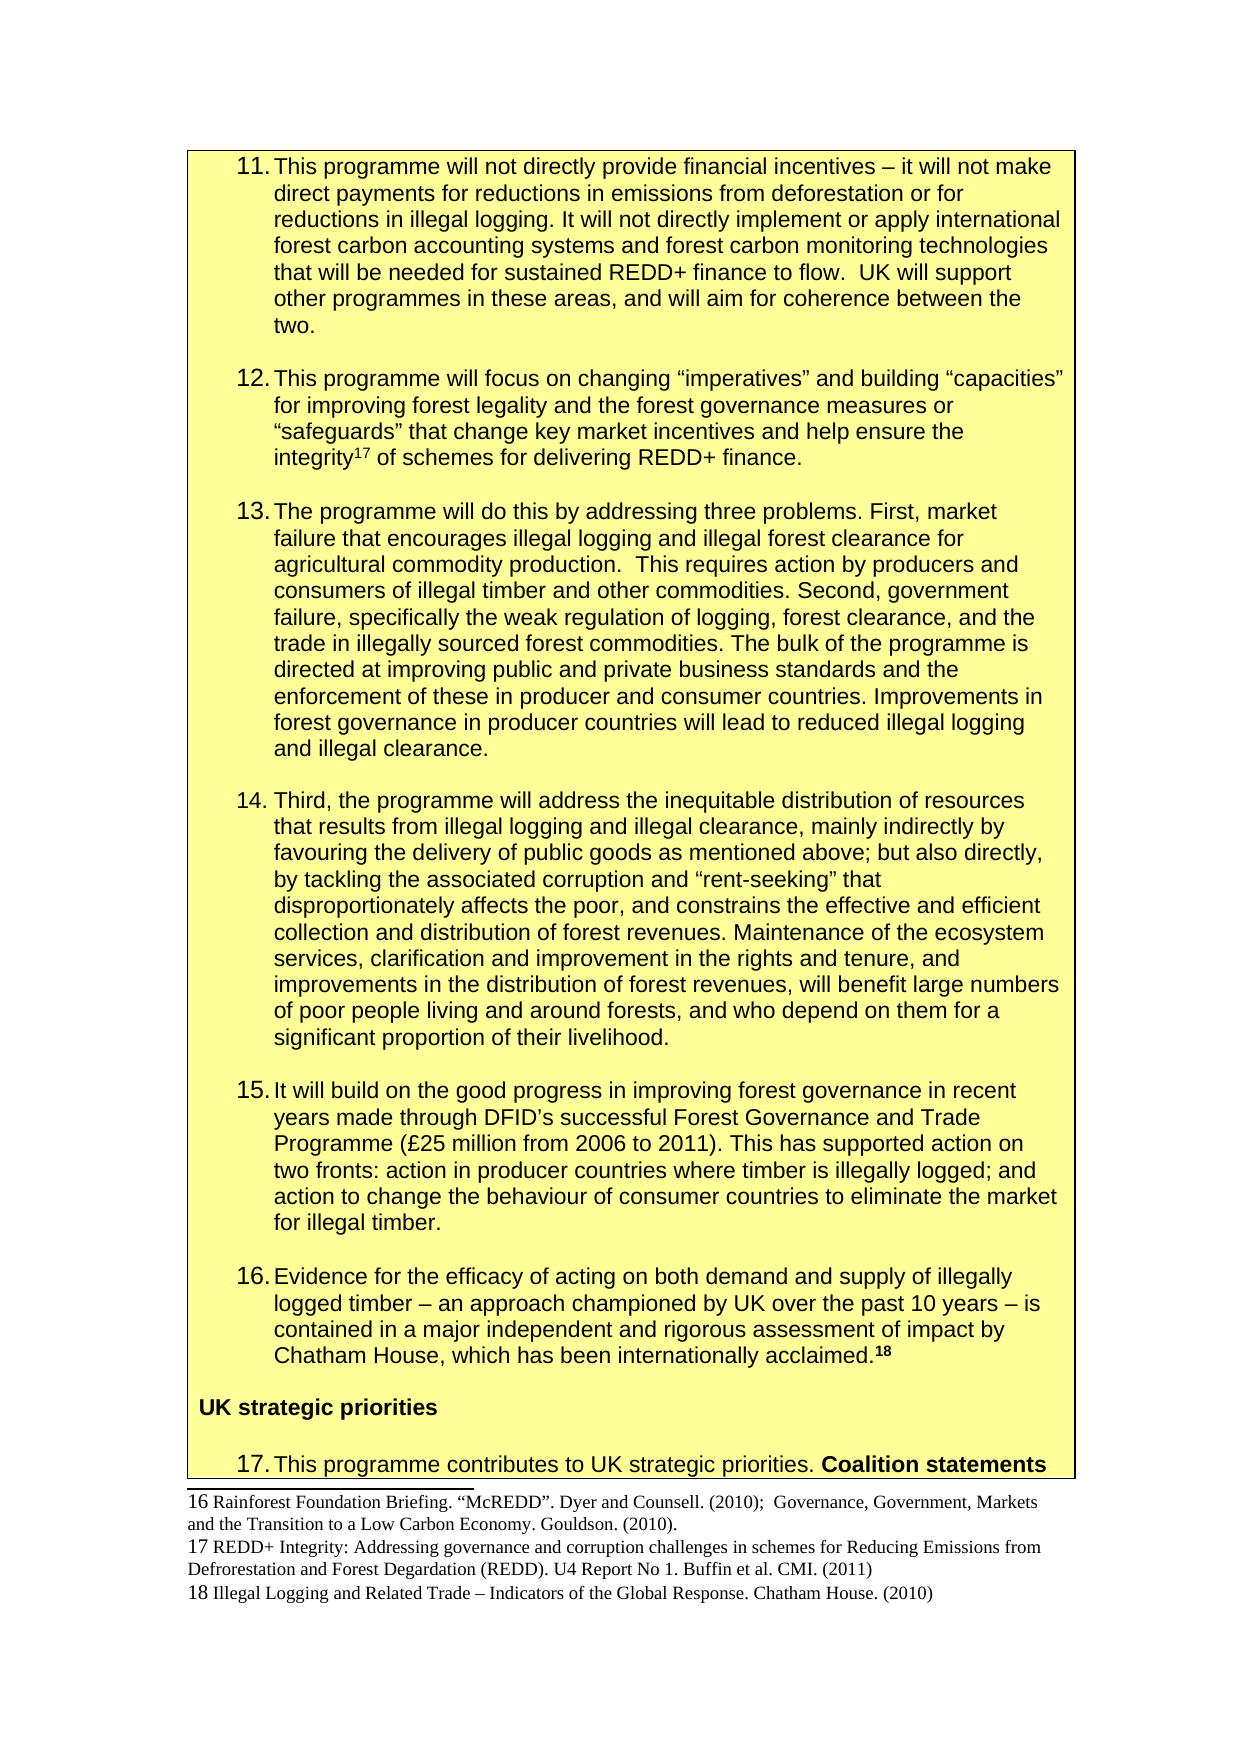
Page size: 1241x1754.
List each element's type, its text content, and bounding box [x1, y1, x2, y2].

table_header A. Context and need for DFID intervention Context Over a billion poor people depend on forests for their livelihoods – wood, fuel, fodder and food. One third of the world’s largest cities rely on water flows regulated by forests for their drinking supply. The world’s trees store about 289 gigatonnes of carbon and remove greenhouse gases from the atmosphere. Forests also contain more than half of land-based plant and animal species. But 13 million hectares of forest (equivalent to the size of England) are lost a year. This deprives people of their livelihoods, erodes biodiversity and contributes to global warming and climate change. Deforestation contributes about 17% of human-induced greenhouse gases emitted globally, greater than the amount emitted by the transport sector. In many developing countries it contributes to between 60% and 70% of national emissions. A substantial proportion of this deforestation is due to illegal clearance and illegal logging. Illegal logging results worldwide in $15 billion of revenue loss every year. More than 100 million cubic metres of timber is illegally logged each year, most of it in tropical developing countries, and around 5 million hectares of forest is degraded as a consequence. That is equivalent to about ten times the annual timber harvest of the UK. In 2008 five major consumer countries, including the UK, imported illegally sourced wood products worth US $8.4 billion. Illegal logging is often the first and critical step towards forest clearance for agriculture and plantations (and in some cases mining). International trade in agricultural commodities is growing very rapidly with demand in food expected to rise by 70% by 2050. Demand for bio-fuels is projected to double in the next 10 years. Global consumption of soybeans for human food and animal feed has increased by 60% since 2000/01, and that of palm oil by 85%. Much of forest clearance to meet these demands is legal and contributes to economic development. However, a substantial proportion, at least a third, contravenes national regulations and laws. Illegal forest clearance occurs regardless of the conservation or livelihood values of forests involved. Both illegal logging and illegal forest conversion are products of wide-scale market and governance failure. The major portion of the value of tropical forests is as public goods that society as a whole benefits from, but for which society currently does not necessarily pay to receive. For example, forests provide regulating ecosystem services such as carbon storage, biodiversity, soil erosion protection, pollution control, and water purification. Market failure means that these public goods are often not priced in markets and grossly undervalued relative to the private goods (timber, land, etc.) that can be realised by cutting them down. This makes it privately rational for a farmer to destroy a hectare of forest in order to create pasture for beef cattle worth US$ 200 –$500 a hectare a year even though that same hectare is theoretically worth US$1,000 –$2,000 as sustainably managed forest for timber or US$ 1,500 – $10,000 as a carbon storage asset. Governance failure means that the rules and regulations put in place to guide forest use and protection are routinely ignored or bypassed, or are ambiguous or inadequate. Improved regulation is required to correct the market failure. The most difficult challenges to achieving governance and market reforms that reduce the illegal use of forest resources arise in relatively poor countries with weak formal governance arrangements. In these countries forest resources are relatively easy to capture, and are dispersed (compared, for example, to "point source" resources such as oil and minerals). There are, therefore, multiple stakeholders with competing interests in their use. Competition is increasing with the growing value of forest products (driven by export markets and domestic demand, and potentially by climate finance), and increasing scarcity. The result is often violent conflict, and widespread corruption. In some parts of the world illegal logging also funds militias. Poor communities are the first to suffer from the loss and degradation of local forests caused by illegal activities, and from the conflict and corruption associated with them. This provides one of the main rationales for DFID involvement. Degradation and deforestation causes a loss of $1.9 trillion to $4.5 trillion per year in ecosystems goods and services. Poor people heavily depend on these and suffer disproportionate losses from their depletion. For example, the Amazon forest alone provides 10 million poor forest dwellers with between $500 million and $1 billion a year from the fish they catch in forest river basins, and the gums, oils and other goods they harvest for cash. In Africa 80% of poor people rely on wild plant medicines. In seasons when crops are not harvested or there is drought, wild foods from forests act as “safety nets” for the poor. To drive change requires a complementary policy mix. First, imperatives (laws and regulations). Second, capacities (the ability in the state and beyond in civil society and markets) to enforce them and provide good forest governance. Third, different financial incentives. This programme will not directly provide financial incentives – it will not make direct payments for reductions in emissions from deforestation or for reductions in illegal logging. It will not directly implement or apply international forest carbon accounting systems and forest carbon monitoring technologies that will be needed for sustained REDD+ finance to flow. UK will support other programmes in these areas, and will aim for coherence between the two. This programme will focus on changing “imperatives” and building “capacities” for improving forest legality and the forest governance measures or “safeguards” that change key market incentives and help ensure the integrity of schemes for delivering REDD+ finance. The programme will do this by addressing three problems. First, market failure that encourages illegal logging and illegal forest clearance for agricultural commodity production. This requires action by producers and consumers of illegal timber and other commodities. Second, government failure, specifically the weak regulation of logging, forest clearance, and the trade in illegally sourced forest commodities. The bulk of the programme is directed at improving public and private business standards and the enforcement of these in producer and consumer countries. Improvements in forest governance in producer countries will lead to reduced illegal logging and illegal clearance. Third, the programme will address the inequitable distribution of resources that results from illegal logging and illegal clearance, mainly indirectly by favouring the delivery of public goods as mentioned above; but also directly, by tackling the associated corruption and “rent-seeking” that disproportionately affects the poor, and constrains the effective and efficient collection and distribution of forest revenues. Maintenance of the ecosystem services, clarification and improvement in the rights and tenure, and improvements in the distribution of forest revenues, will benefit large numbers of poor people living and around forests, and who depend on them for a significant proportion of their livelihood. It will build on the good progress in improving forest governance in recent years made through DFID’s successful Forest Governance and Trade Programme (£25 million from 2006 to 2011). This has supported action on two fronts: action in producer countries where timber is illegally logged; and action to change the behaviour of consumer countries to eliminate the market for illegal timber. Evidence for the efficacy of acting on both demand and supply of illegally logged timber – an approach championed by UK over the past 10 years – is contained in a major independent and rigorous assessment of impact by Chatham House, which has been internationally acclaimed. UK strategic priorities This programme contributes to UK strategic priorities. Coalition statements and departmental business plans highlight UK’s continued commitment to tackling illegal logging, deforestation and related trade in coordination with the EU. British business and NGOs are engaged in this endeavour. Prominent international champions, including the Prince of Wales, are supportive of efforts to tackle illegal logging and reduce deforestation. It will help deliver UK government’s International Climate Finance (ICF) commitment, recognising that forest governance is an essential requirement to reduce deforestation and degradation (and the emissions they cause), as well as helping to build confidence for business investment. An independent review of options to deliver REDD+ (Reduced Emissions from Deforestation and forest Degradation plus carbon stock enhancement from afforestation, reforestation and forest management), commissioned by the UK government, also identifies forest governance in developing countries as one element in getting “ready” for REDD+. An increasing number of countries with, for example, support of the Forest Carbon Partnership Facility (FCPF) to which UK contributes, have prepared national “REDD+ Readiness Packages”. Many of these have identified weaknesses in forest governance as a constraint in achieving effective emissions reductions and for forest investment. In June 2010 at the G8 Summit, the UK committed to “prevent, curb and eradicate illicit activities”, including the “illicit trade in timber”, and highlighted the links between illegal logging and conflict. Three-quarters of forests are in areas of fragile states, or regions at high to medium risk of becoming failed states. The programme will contribute to governance of forests in fragile states. The programme also contributes to DFID’s Business Plan, which sets out a vision and priorities to 2015, and includes, under actions to combat climate change, a specific action to tackle illegal logging and deforestation. It also contributes to actions in DECC and Defra’s Business Plans. . In addition the programme will help meet Millennium Development Goal 7 by reducing the area deforested; has implications for food security and hunger (Millennium Development Goal 1). Key policies This programme will contribute to the EU FLEGT Action Plan - European Union Forest Law Enforcement, Governance and Trade. This is part of a broader global effort to tackle the problem, involving the private sector and civil society. All European Member States are subject to the FLEGT Regulation, whereby the EU enters into forest law enforcement governance trade treaty agreements or FLEGT voluntary partnership agreements (VPAs). Treaties place binding obligations on all parties to improve forest governance and verify legality of forest allocation and fiscal regimes, as well as the commerce of forest products. Actions are negotiated, agreed and taken by the developing producer country and the EU; with some support to key actions by developing countries financed by the EU. The FLEGT VPA process is finely designed, involving 5 stages: (1) Initiation; (2) Negotiation; (3) Ratification; (4) Systems development or transitional implementation; and (5) Implementation. The UK Forest Governance and Trade programme has helped design and test the VPA process in Ghana, Cameroon, Liberia and Indonesia. (See section A in the Management Case for details of activities at different stages of the FLEGT treaty process.) The combined actions so far by five producer countries, two timber processing countries, and five consumer countries, directly and indirectly as a result of the EU FLEGT action plan, have influenced the broader trade regime and reduced the trafficking in illegally harvested timber products by 22% since 2002. There is some, but limited, evidence of graft and illegality linked to timber and pulp and paper produced from plantations established by clearing natural forest. Over the past decade 5.5 million hectares of timber plantations have been established worldwide, mainly on agricultural land (afforestation) and mostly in Asia, with three-quarters of this area planted to native tree species. The EU Timber Regulation will apply from March 2013, with similar consumer country regulation in USA, and being explored by China, Japan and Australia. This makes the first sale of timber in UK and Europe that has been illegally logged elsewhere, an offence. It covers pulp and paper amongst timber and wood products. By requiring under the FLEGT and EU Timber Regulations that timber imports are from legal sources, the UK creates economic incentives to improve forest governance. As a consequence the number of developing countries (producer and processor) formally communicating with the European Commission to express “interest” in working with the FLEGT Action Plan has increased from 8 to almost 30 developing countries. The Commission anticipates that support by the EU will need to expand to €1.5 billion over the next 10 years. The FLEGT Action Plan also provides some of the essential requirements for REDD+. First, it will reduce emissions “leakage” by helping ensure that activities taken by one country to tackle illegal logging and the drivers of deforestation do not lead to “displacement” of illegal logging, poor practice and related trade to other countries. Second, by providing broad-based support to a range of countries on market compliance it will ensure no unfair trade advantage to any single country. Actions that countries take under FLEGT will also contribute to REDD+, as these: can provide assurance of legal compliance in their forest sectors and the drivers of forest loss (many of which are based on illegal activities); transparently disclose information including of their forest-related finance, revenues and benefit sharing mechanisms; build effective national and sub-national multi-stakeholder institutions and processes; establish independent third-party monitoring, reporting and verification (MRV) of legal compliance and forest governance, including of the clarity and security of the rights and tenure of forest dependent people; harmonise points of delivery and decision-making in country. DFID intervention The success and significance of DFID’s contribution so far is widely recognised and solidly based on evidence. Its strengths have been its ability to draw on in-house expertise and external networks in the forest sector; to work effectively across UK government; to address the nexus between trade, consumer and development issues; to operate effectively at global, EU and country level; and to respond quickly and flexibly to a rapidly evolving situation. The proposed new programme outlined here – the Forest Governance, Markets and Climate programme (FGMC) – builds on these strengths. Without continued and expanded DFID support there is a significant risk that the benefits achieved to date, especially through supply side measures to improve forest governance under FLEGT initiatives, will not be sustained; that the growing demand for Voluntary Partnership Agreements will not be effectively met; and that the potential benefits for poor people dependent on forests will not be secured. The programme will finance private sector specialist expertise and non-government organisations to work with governments in a range of areas: development and roll-out of FLEGT legality assurance systems; timber and agri-business standards and compliance systems; forest fiscal policy (fee, tax, tariff and revenue regimes) and revenue transparency; traceability and chain-of-custody systems; concession allocation and auction; decentralised benefit sharing; independent observation, monitoring and audit; special envoy capacity on treaty issues; specialist legislation; forest land and revenue allocation and distribution; alternative rural and forest livelihoods; company-community contracts related to forestry; community forest tenure and market access forest products and forest-risk commodities; local civil society capacity building in the above areas of expertise, including of local indigenous and forest communities. Links to REDD+ under the UNFCCC REDD+ stands for Reduced Emissions from Deforestation and Degradation - with deforestation referring to forest clearance, degradation to heavy logging, and the “plus” referring to increased carbon stocks from forest management, afforestation and reforestation. During the 2007 Conference of Parties of the United Framework Convention on Climate Change (UNFCCC) in Bali, forests and deforestation became part of the international climate change negotiations for the first time. Financial incentives are starting to flow to help developing countries reduce emissions from deforestation and degradation (‘REDD’). In May 2010 a pluri-country partnership involving more than 60 countries emerged to focus on actions taken to deliver REDD+ and their financing. The UK is investing in the Forest Carbon Partnership Facility (FCPF) and Forest Investment Programme (FIP) both administered by the World Bank as part of this effort. The extent to which the private carbon market will grow, and include “forest carbon” is still unclear. These initiatives are unlikely to be effective without sound forest governance that is currently lacking in some REDD+ partnership countries. Since there is uncertainty about how the mechanisms for financing REDD+ will develop, this programme will not be prescriptive in the way it works. However, it will help deliver REDD+ in three ways: by feeding lessons on forest law enforcement governance and trade, particularly on relevant actions agreed under specific FLEGT country voluntary partnership agreements (VPAs), to those who represent UK on the participant committees of REDD+ instruments through the programme’s cross-government Oversight Committee. by promoting dialogue on rights, forest resources and emissions reductions. by reducing rampant illegal logging and forest clearance in developing countries, it will help them build the foundations for delivery of credible REDD+. [188, 151, 1074, 1477]
